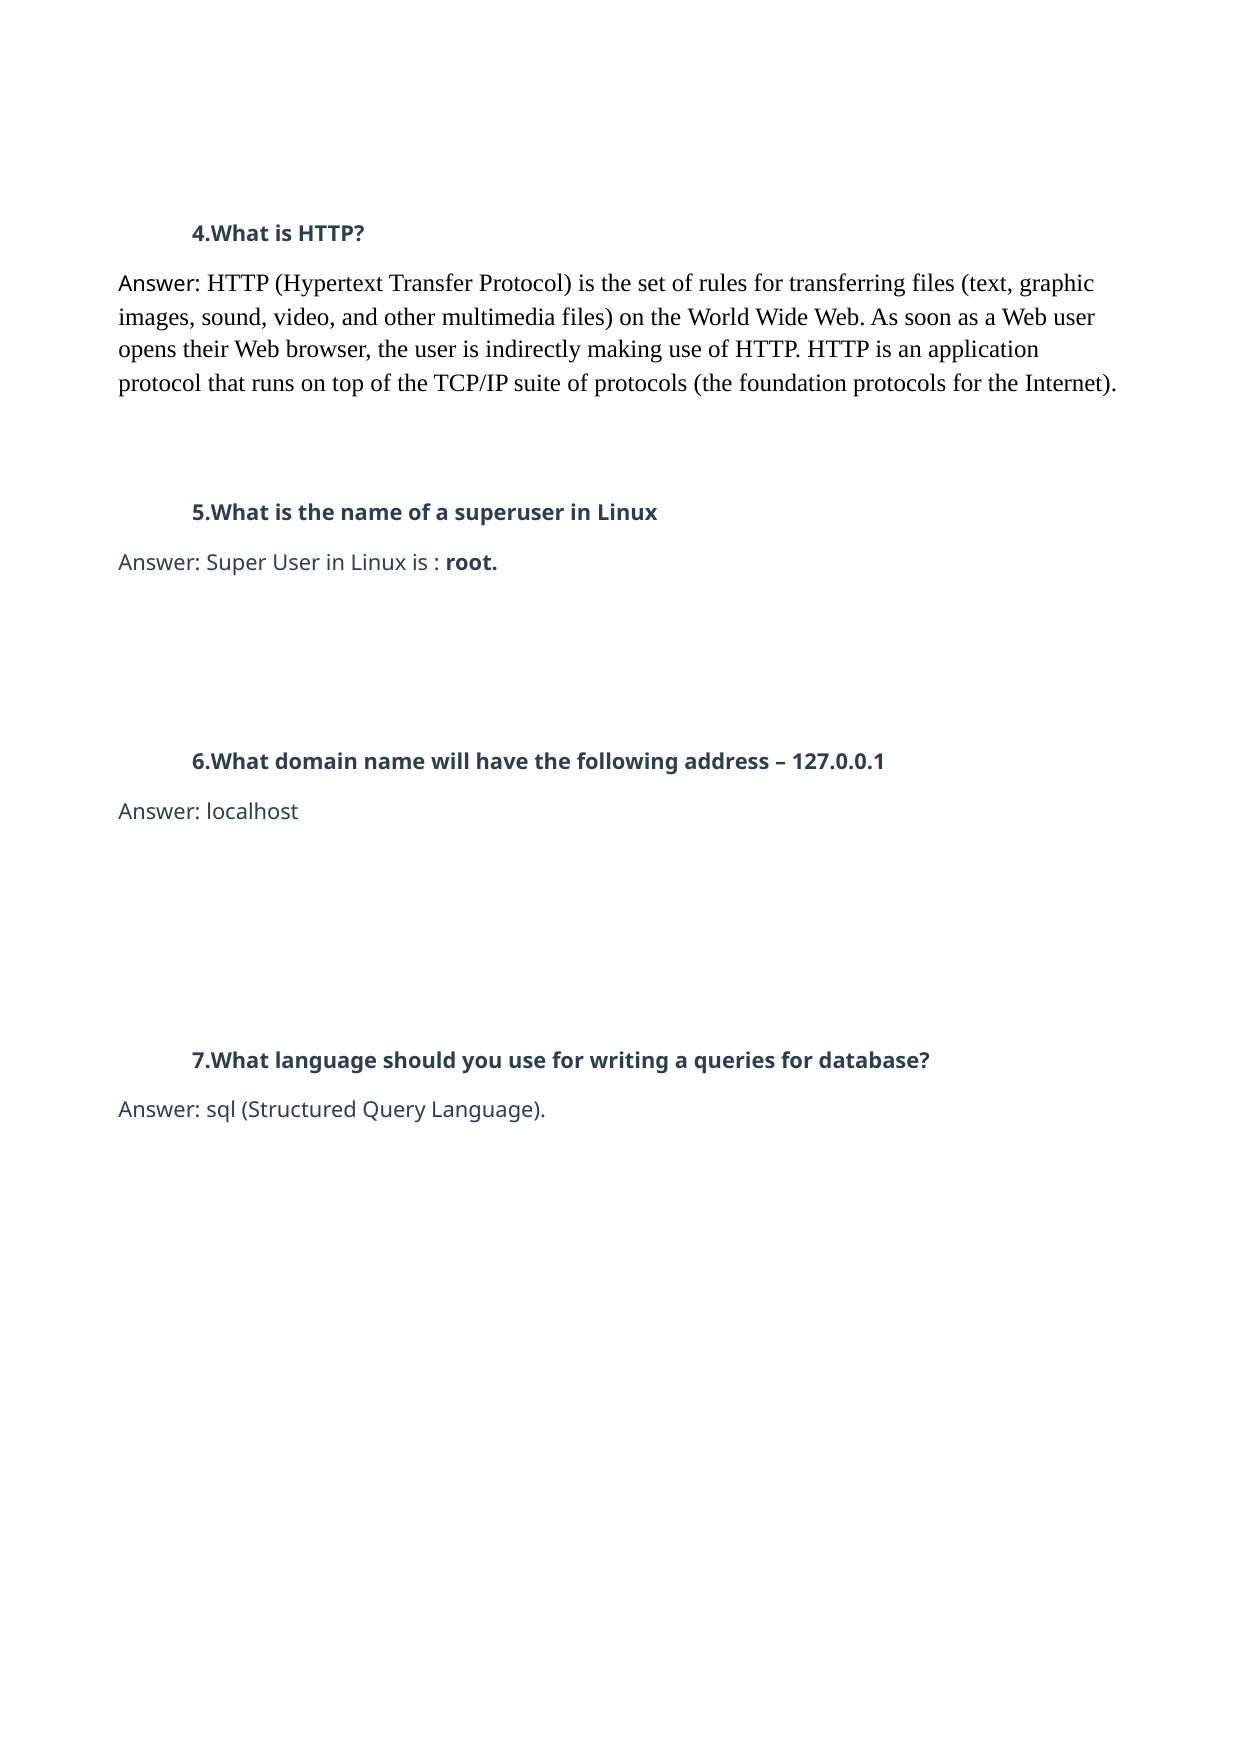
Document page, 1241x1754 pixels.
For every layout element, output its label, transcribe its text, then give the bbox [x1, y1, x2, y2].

text Answer: sql (Structured Query Language). [118, 1094, 1122, 1124]
text Answer: localhost [118, 796, 1122, 825]
list What domain name will have the following address – 127.0.0.1 [118, 746, 1122, 776]
text Answer: Super User in Linux is : root. [118, 547, 1122, 576]
list What is the name of a superuser in Linux [118, 497, 1122, 527]
text Answer: HTTP (Hypertext Transfer Protocol) is the set of rules for transferring files (text, graphic images, sound, video, and other multimedia files) on the World Wide Web. As soon as a Web user opens their Web browser, the user is indirectly making use of HTTP. HTTP is an application protocol that runs on top of the TCP/IP suite of protocols (the foundation protocols for the Internet). [118, 267, 1122, 396]
list What is HTTP? [118, 218, 1122, 247]
list What language should you use for writing a queries for database? [118, 1044, 1122, 1074]
